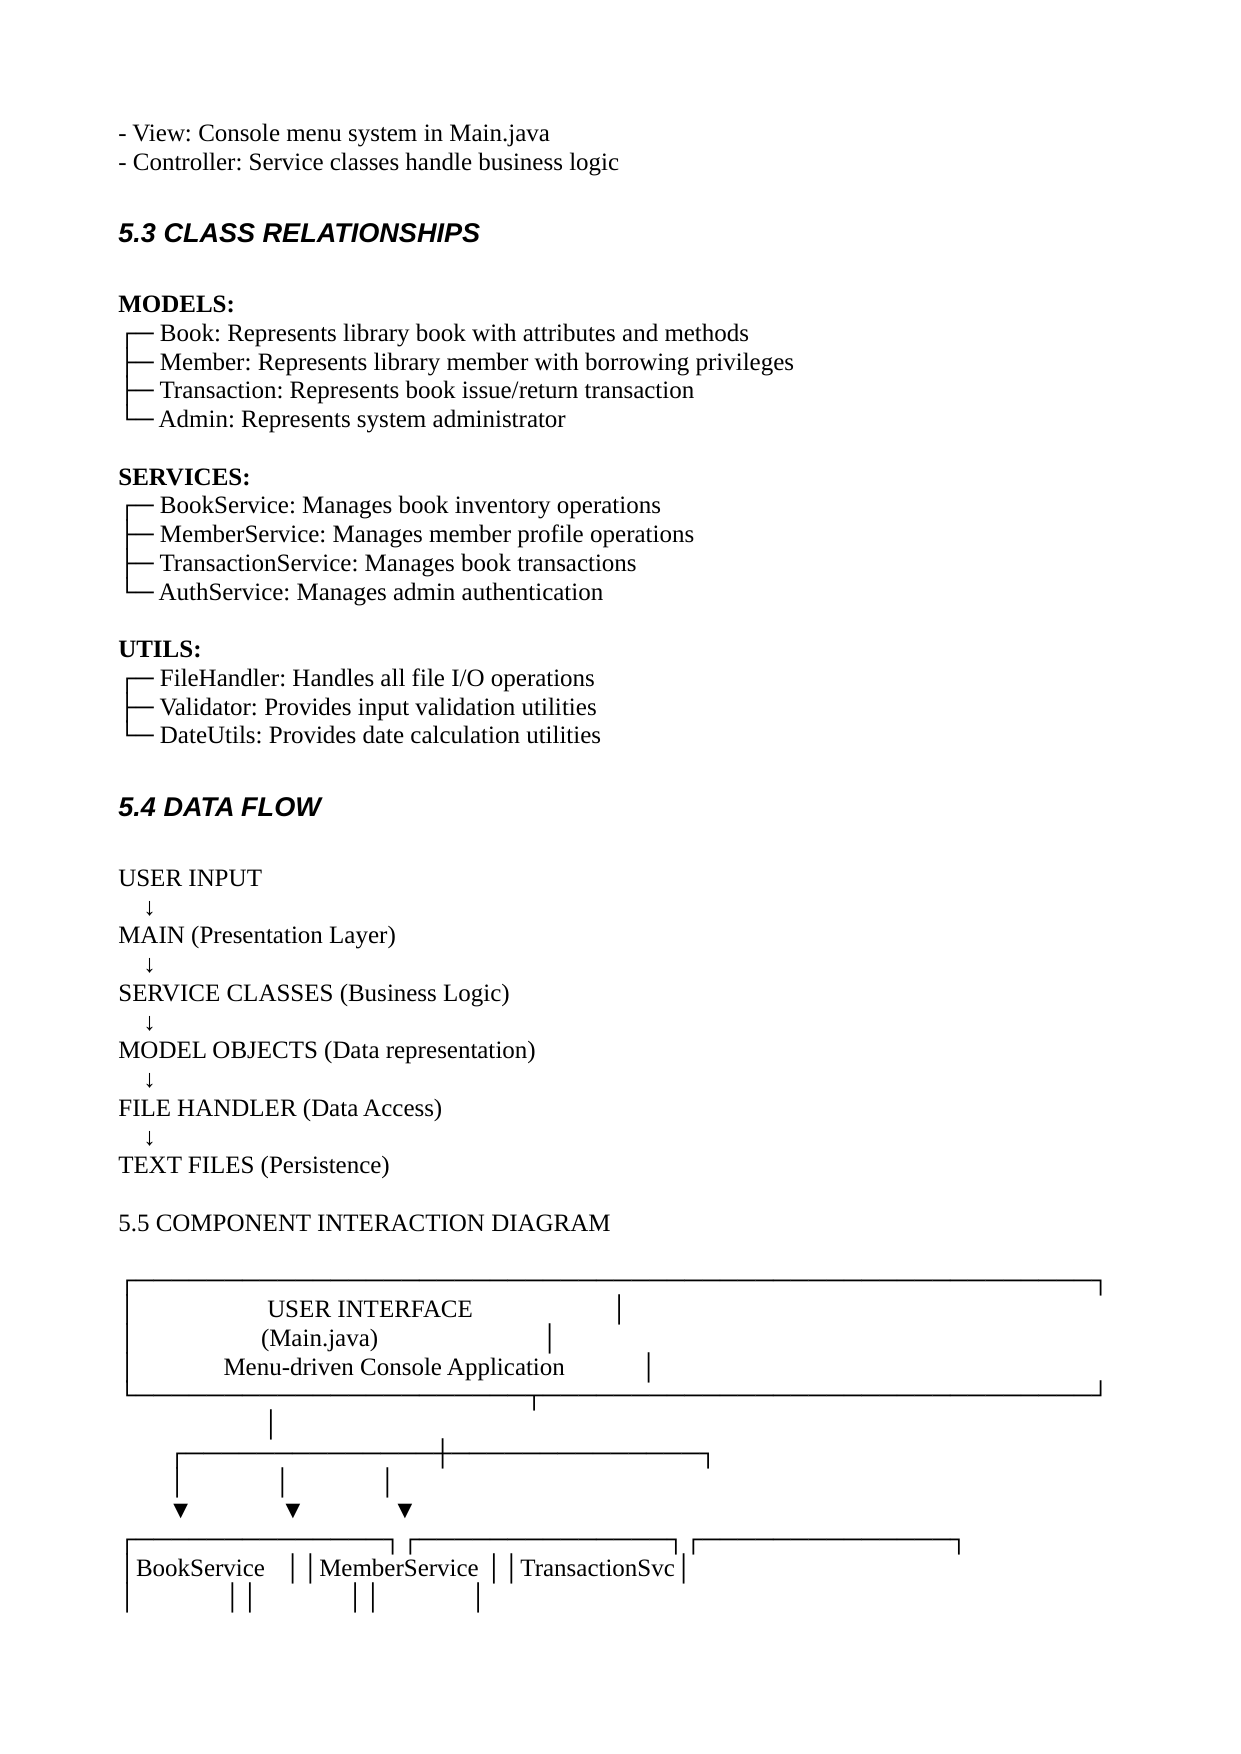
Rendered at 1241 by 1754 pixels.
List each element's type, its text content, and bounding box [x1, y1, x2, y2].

text └──────────────────────┬───────────────────────────────┘ [118, 1381, 533, 1409]
text ┌──────────────┐┌──────────────┐┌──────────────┐ [118, 1524, 1122, 1553]
text │ USER INTERFACE │ [620, 1294, 1122, 1323]
text │ USER INTERFACE │ [128, 1294, 618, 1323]
text ┌──────────────┼──────────────┐ [178, 1454, 441, 1467]
text │ ││ ││ │ [128, 1582, 231, 1611]
text └──────────────────────┬───────────────────────────────┘ [535, 1381, 1122, 1409]
text UTILS: [118, 634, 1122, 663]
text │ ││ ││ │ [118, 1582, 126, 1611]
text USER INPUT [118, 863, 1122, 892]
text ↓ [118, 949, 1122, 978]
text SERVICES: [118, 462, 1122, 491]
text └─ Admin: Represents system administrator [118, 404, 1122, 433]
text ┌──────────────┼──────────────┐ [118, 1438, 441, 1467]
text ├─ Member: Represents library member with borrowing privileges [128, 347, 1122, 376]
text ┌─ Book: Represents library book with attributes and methods [118, 318, 1122, 347]
text ↓ [118, 1122, 1122, 1151]
text │ ││ ││ │ [251, 1582, 354, 1611]
text │ │ │ [388, 1467, 1122, 1496]
text │ (Main.java) │ [550, 1323, 1122, 1352]
text MODEL OBJECTS (Data representation) [118, 1036, 1122, 1064]
text ┌──────────────┼──────────────┐ [443, 1454, 707, 1467]
text │ [118, 1409, 270, 1438]
text ├─ Validator: Provides input validation utilities [128, 692, 1122, 721]
text MAIN (Presentation Layer) [118, 921, 1122, 949]
text │BookService ││MemberService ││TransactionSvc│ [128, 1553, 291, 1582]
text ↓ [118, 1007, 1122, 1036]
text │ │ │ [118, 1467, 176, 1496]
text ├─ MemberService: Manages member profile operations [128, 519, 1122, 548]
text - Controller: Service classes handle business logic [118, 147, 1122, 176]
text │ │ │ [178, 1467, 281, 1496]
text │ ││ ││ │ [356, 1582, 372, 1611]
subtitle 5.4 DATA FLOW [118, 791, 1122, 822]
text ┌─ BookService: Manages book inventory operations [118, 491, 1122, 519]
text ┌──────────────┼──────────────┐ [443, 1438, 1122, 1467]
text MODELS: [118, 289, 1122, 318]
text TEXT FILES (Persistence) [118, 1151, 1122, 1179]
text └─ AuthService: Manages admin authentication [118, 577, 1122, 606]
text │ Menu-driven Console Application │ [128, 1352, 647, 1381]
text FILE HANDLER (Data Access) [118, 1093, 1122, 1122]
text │ (Main.java) │ [128, 1323, 548, 1352]
text ▼ ▼ ▼ [118, 1496, 1122, 1524]
text ├─ Transaction: Represents book issue/return transaction [128, 376, 1122, 404]
text │BookService ││MemberService ││TransactionSvc│ [311, 1553, 493, 1582]
text │ │ │ [283, 1467, 386, 1496]
subtitle 5.3 CLASS RELATIONSHIPS [118, 217, 1122, 248]
text ┌─ FileHandler: Handles all file I/O operations [118, 663, 1122, 692]
text 5.5 COMPONENT INTERACTION DIAGRAM [118, 1208, 1122, 1237]
text │ ││ ││ │ [233, 1582, 249, 1611]
text - View: Console menu system in Main.java [118, 118, 1122, 147]
text ↓ [118, 892, 1122, 921]
text └──────────────────────┬───────────────────────────────┘ [128, 1381, 1099, 1395]
text │ ││ ││ │ [374, 1582, 477, 1611]
text └─ DateUtils: Provides date calculation utilities [118, 721, 1122, 749]
text │BookService ││MemberService ││TransactionSvc│ [512, 1553, 682, 1582]
text │ ││ ││ │ [479, 1582, 1122, 1611]
text SERVICE CLASSES (Business Logic) [118, 978, 1122, 1007]
text │ Menu-driven Console Application │ [649, 1352, 1122, 1381]
text │BookService ││MemberService ││TransactionSvc│ [684, 1553, 1122, 1582]
text │ [272, 1409, 1122, 1438]
text ↓ [118, 1064, 1122, 1093]
text ├─ TransactionService: Manages book transactions [128, 548, 1122, 577]
text ┌──────────────────────────────────────────────────────┐ [118, 1266, 1122, 1294]
